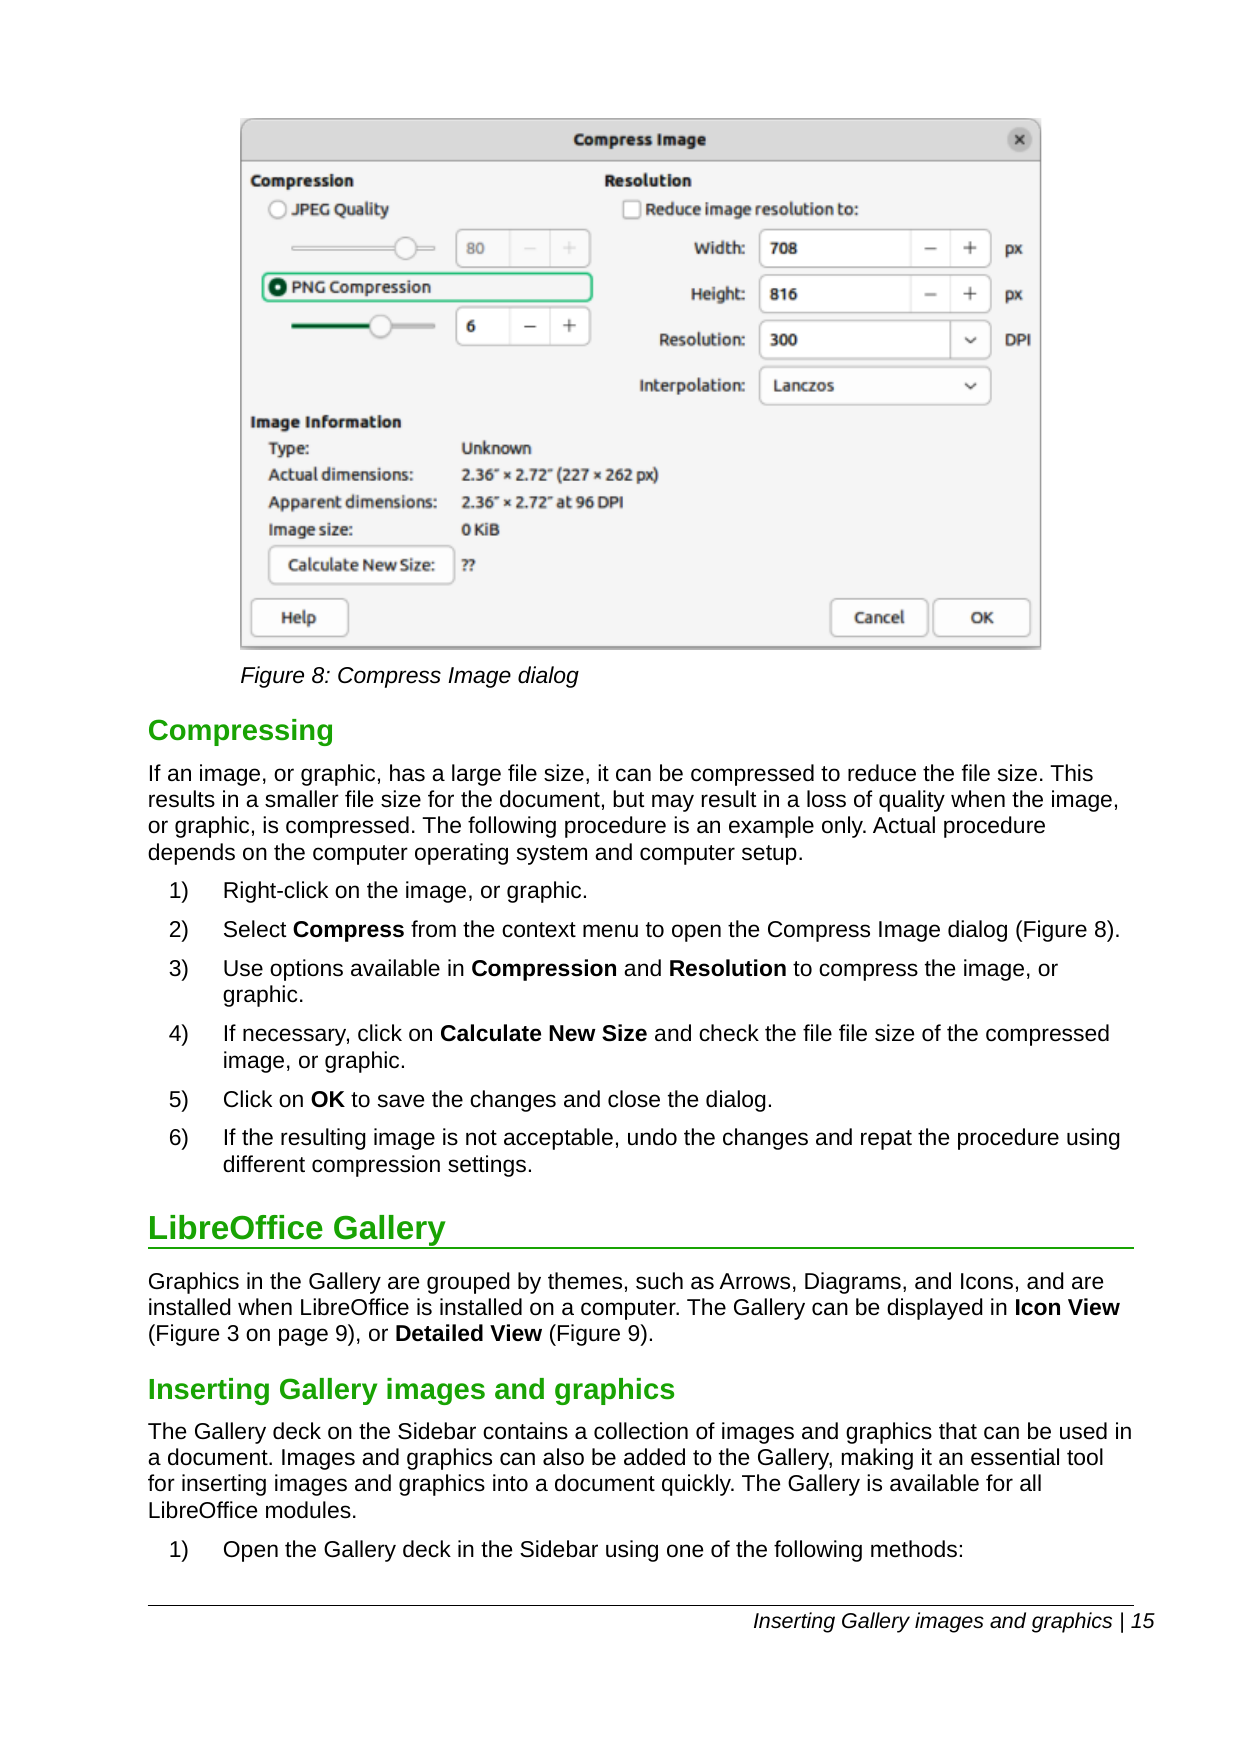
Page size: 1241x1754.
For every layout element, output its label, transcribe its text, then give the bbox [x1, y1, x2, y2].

list Select Compress from the context menu to open the Compress Image dialog (Figure 8). [189, 916, 1134, 943]
list Right-click on the image, or graphic. [189, 877, 1134, 904]
picture [240, 118, 1042, 650]
subtitle LibreOffice Gallery [148, 1208, 1134, 1247]
list Open the Gallery deck in the Sidebar using one of the following methods: [189, 1536, 1134, 1562]
text Graphics in the Gallery are grouped by themes, such as Arrows, Diagrams, and Icons, and are installed when LibreOffice is installed on a computer. The Gallery can be displayed in Icon View (Figure 3 on page 9), or Detailed View (Figure 9). [148, 1268, 1134, 1347]
text If an image, or graphic, has a large file size, it can be compressed to reduce the file size. This results in a smaller file size for the document, but may result in a loss of quality when the image, or graphic, is compressed. The following procedure is an example only. Actual procedure depends on the computer operating system and computer setup. [148, 759, 1134, 865]
subtitle Compressing [148, 713, 1134, 747]
list If the resulting image is not acceptable, undo the changes and repat the procedure using different compression settings. [189, 1124, 1134, 1177]
list If necessary, click on Calculate New Size and check the file file size of the compressed image, or graphic. [189, 1020, 1134, 1073]
text The Gallery deck on the Sidebar contains a collection of images and graphics that can be used in a document. Images and graphics can also be added to the Gallery, making it an essential tool for inserting images and graphics into a document quickly. The Gallery is available for all LibreOffice modules. [148, 1418, 1134, 1523]
text Figure 8: Compress Image dialog [240, 662, 1042, 688]
subtitle Inserting Gallery images and graphics [148, 1372, 1134, 1405]
list Use options available in Compression and Resolution to compress the image, or graphic. [189, 955, 1134, 1008]
list Click on OK to save the changes and close the dialog. [189, 1086, 1134, 1112]
